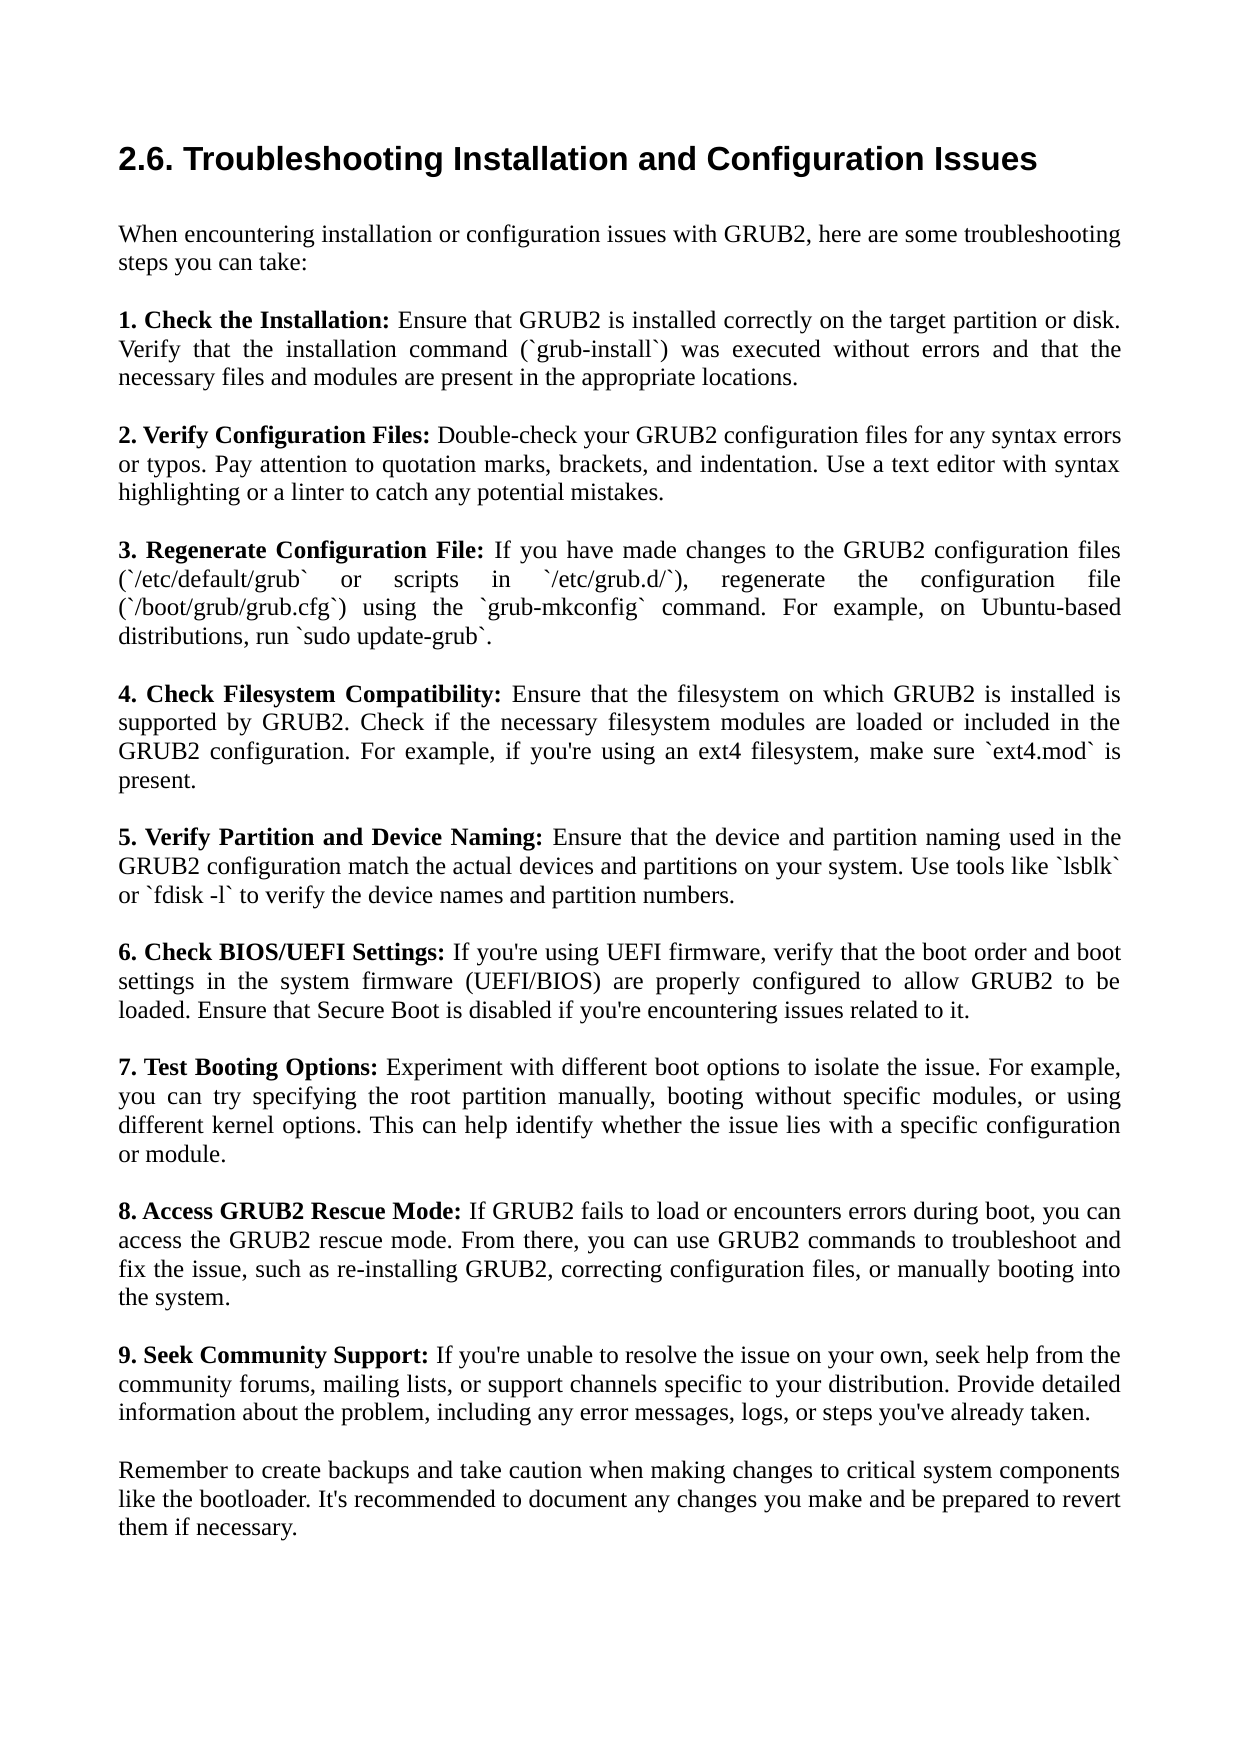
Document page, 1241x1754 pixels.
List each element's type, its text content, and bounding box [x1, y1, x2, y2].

subtitle 2.6. Troubleshooting Installation and Configuration Issues [118, 139, 1122, 177]
text 1. Check the Installation: Ensure that GRUB2 is installed correctly on the target partition or disk. Verify that the installation command (`grub-install`) was executed without errors and that the necessary files and modules are present in the appropriate locations. [118, 305, 1122, 391]
text 6. Check BIOS/UEFI Settings: If you're using UEFI firmware, verify that the boot order and boot settings in the system firmware (UEFI/BIOS) are properly configured to allow GRUB2 to be loaded. Ensure that Secure Boot is disabled if you're encountering issues related to it. [118, 937, 1122, 1024]
text 9. Seek Community Support: If you're unable to resolve the issue on your own, seek help from the community forums, mailing lists, or support channels specific to your distribution. Provide detailed information about the problem, including any error messages, logs, or steps you've already taken. [118, 1340, 1122, 1426]
text 7. Test Booting Options: Experiment with different boot options to isolate the issue. For example, you can try specifying the root partition manually, booting without specific modules, or using different kernel options. This can help identify whether the issue lies with a specific configuration or module. [118, 1052, 1122, 1167]
text 8. Access GRUB2 Rescue Mode: If GRUB2 fails to load or encounters errors during boot, you can access the GRUB2 rescue mode. From there, you can use GRUB2 commands to troubleshoot and fix the issue, such as re-installing GRUB2, correcting configuration files, or manually booting into the system. [118, 1196, 1122, 1311]
text 4. Check Filesystem Compatibility: Ensure that the filesystem on which GRUB2 is installed is supported by GRUB2. Check if the necessary filesystem modules are loaded or included in the GRUB2 configuration. For example, if you're using an ext4 filesystem, make sure `ext4.mod` is present. [118, 679, 1122, 794]
text 2. Verify Configuration Files: Double-check your GRUB2 configuration files for any syntax errors or typos. Pay attention to quotation marks, brackets, and indentation. Use a text editor with syntax highlighting or a linter to catch any potential mistakes. [118, 420, 1122, 506]
text 3. Regenerate Configuration File: If you have made changes to the GRUB2 configuration files (`/etc/default/grub` or scripts in `/etc/grub.d/`), regenerate the configuration file (`/boot/grub/grub.cfg`) using the `grub-mkconfig` command. For example, on Ubuntu-based distributions, run `sudo update-grub`. [118, 535, 1122, 650]
text 5. Verify Partition and Device Naming: Ensure that the device and partition naming used in the GRUB2 configuration match the actual devices and partitions on your system. Use tools like `lsblk` or `fdisk -l` to verify the device names and partition numbers. [118, 822, 1122, 909]
text When encountering installation or configuration issues with GRUB2, here are some troubleshooting steps you can take: [118, 219, 1122, 276]
text Remember to create backups and take caution when making changes to critical system components like the bootloader. It's recommended to document any changes you make and be prepared to revert them if necessary. [118, 1455, 1122, 1541]
